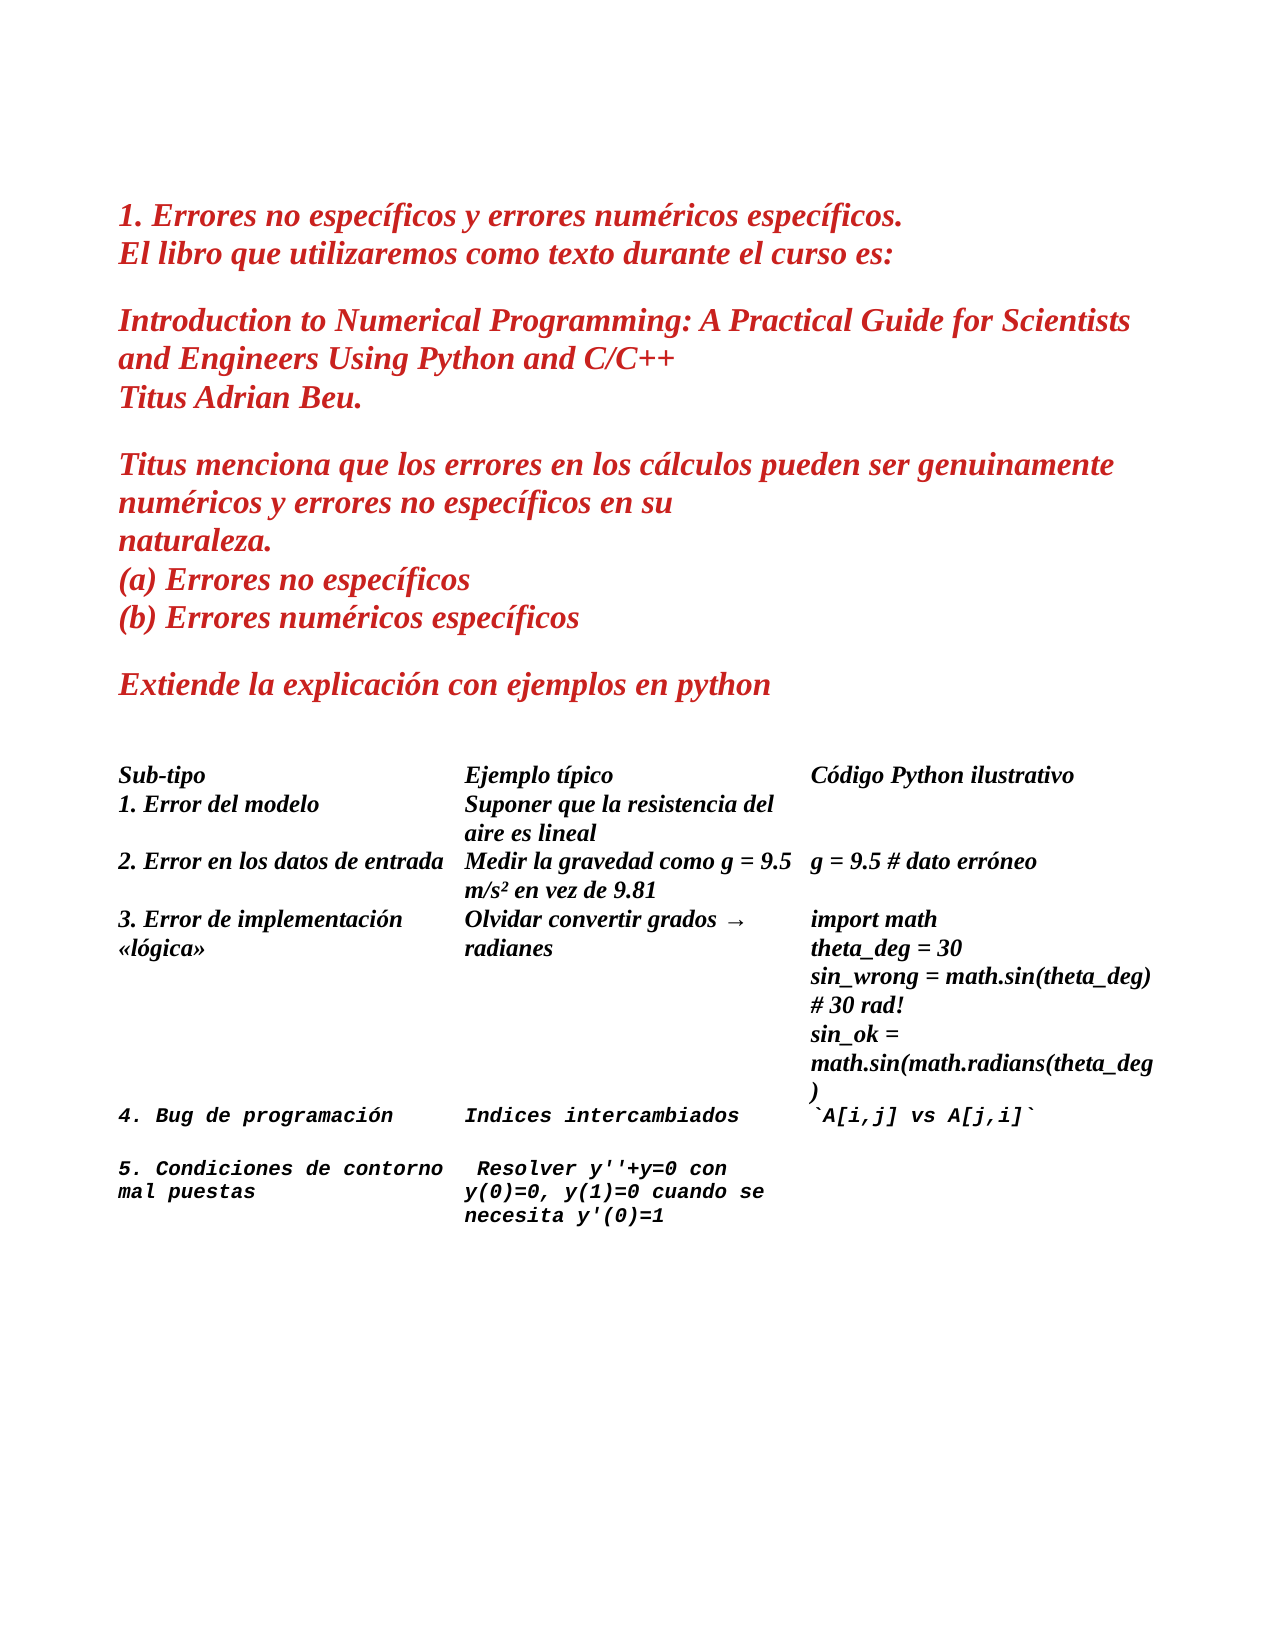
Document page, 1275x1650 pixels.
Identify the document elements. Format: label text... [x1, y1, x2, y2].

text (b) Errores numéricos específicos [118, 597, 1157, 636]
table_cell Indices intercambiados [464, 1105, 811, 1158]
table_cell 3. Error de implementación «lógica» [118, 904, 464, 1105]
text Introduction to Numerical Programming: A Practical Guide for Scientists [118, 300, 1157, 338]
text El libro que utilizaremos como texto durante el curso es: [118, 233, 1157, 271]
text and Engineers Using Python and C/C++ [118, 338, 1157, 377]
table_cell import math theta_deg = 30 sin_wrong = math.sin(theta_deg) # 30 rad! sin_ok = math.sin(math.radians(theta_deg) [811, 904, 1157, 1105]
table_header Código Python ilustrativo [811, 760, 1157, 789]
table_cell 1. Error del modelo [118, 789, 464, 846]
table_cell `A[i,j] vs A[j,i]` [811, 1105, 1157, 1158]
table_cell 4. Bug de programación [118, 1105, 464, 1158]
table_cell [811, 789, 1157, 846]
text (a) Errores no específicos [118, 559, 1157, 597]
table_header Sub-tipo [118, 760, 464, 789]
table_cell Olvidar convertir grados → radianes [464, 904, 811, 1105]
table_cell 5. Condiciones de contorno mal puestas [118, 1158, 464, 1252]
table_cell g = 9.5 # dato erróneo [811, 846, 1157, 904]
text Titus menciona que los errores en los cálculos pueden ser genuinamente numéricos y errores no específicos en su [118, 444, 1157, 521]
table_cell Suponer que la resistencia del aire es lineal [464, 789, 811, 846]
text 1. Errores no específicos y errores numéricos específicos. [118, 195, 1157, 233]
table_cell Medir la gravedad como g = 9.5 m/s² en vez de 9.81 [464, 846, 811, 904]
table_cell [811, 1158, 1157, 1252]
text Titus Adrian Beu. [118, 377, 1157, 415]
table_header Ejemplo típico [464, 760, 811, 789]
table_cell Resolver y''+y=0 con y(0)=0, y(1)=0 cuando se necesita y'(0)=1 [464, 1158, 811, 1252]
text Extiende la explicación con ejemplos en python [118, 664, 1157, 703]
table_cell 2. Error en los datos de entrada [118, 846, 464, 904]
text naturaleza. [118, 521, 1157, 559]
